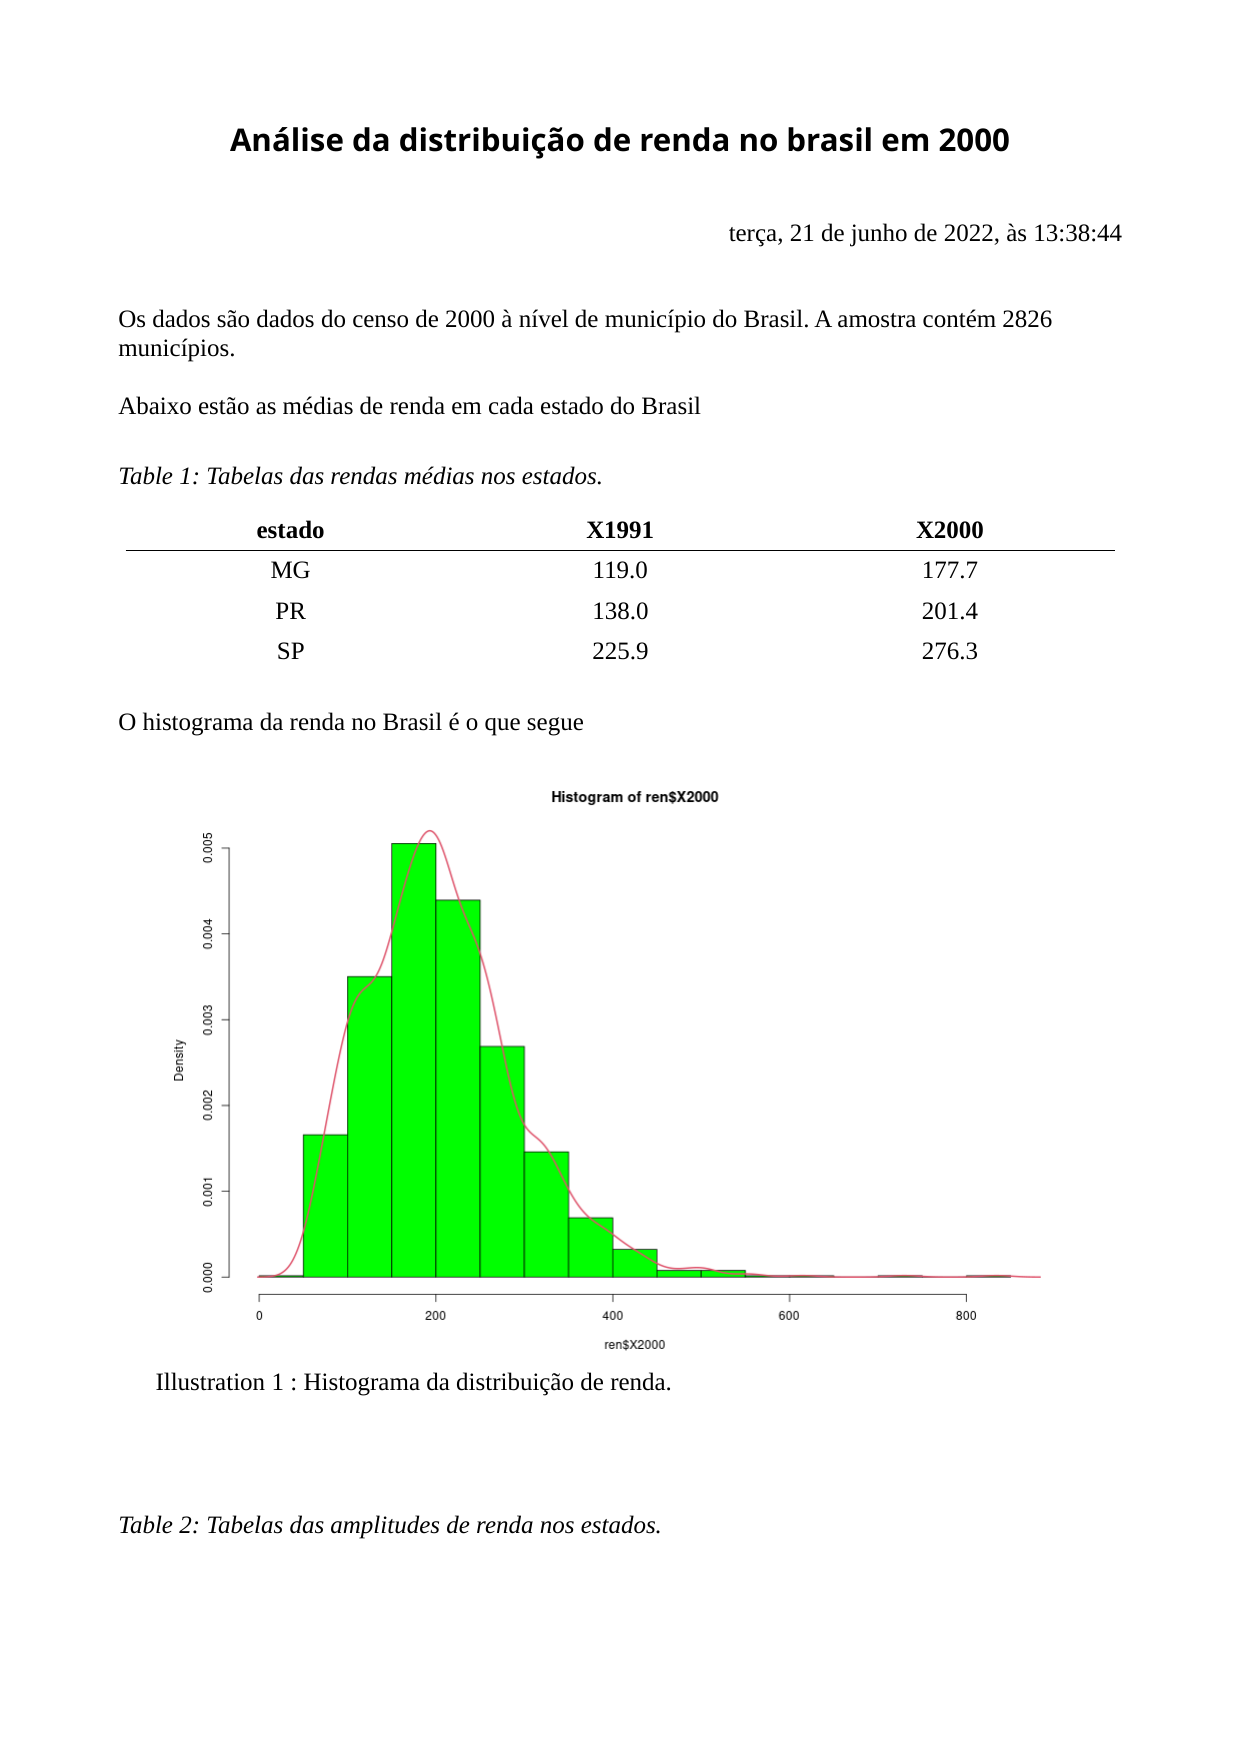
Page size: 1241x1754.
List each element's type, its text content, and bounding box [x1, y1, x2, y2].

table_cell MG [126, 551, 455, 590]
table_header X2000 [785, 510, 1114, 550]
table_cell PR [126, 590, 455, 630]
text Table 2: Tabelas das amplitudes de renda nos estados. [118, 1510, 1122, 1538]
text Illustration 1 : Histograma da distribuição de renda. [149, 767, 1091, 1396]
text Table 1: Tabelas das rendas médias nos estados. [118, 461, 1122, 489]
table_cell 138.0 [455, 590, 785, 630]
table_cell 201.4 [785, 590, 1114, 630]
picture [170, 767, 1071, 1368]
table_cell 225.9 [455, 630, 785, 670]
table_cell 177.7 [785, 551, 1114, 590]
table_cell 276.3 [785, 630, 1114, 670]
text terça, 21 de junho de 2022, às 13:38:44 [118, 218, 1122, 247]
table_cell 119.0 [455, 551, 785, 590]
table_header X1991 [455, 510, 785, 550]
text Abaixo estão as médias de renda em cada estado do Brasil [118, 391, 1122, 419]
table_cell SP [126, 630, 455, 670]
text O histograma da renda no Brasil é o que segue [118, 707, 1122, 735]
table_header estado [126, 510, 455, 550]
text Análise da distribuição de renda no brasil em 2000 [118, 118, 1122, 161]
text Os dados são dados do censo de 2000 à nível de município do Brasil. A amostra contém 2826 municípios. [118, 304, 1122, 362]
